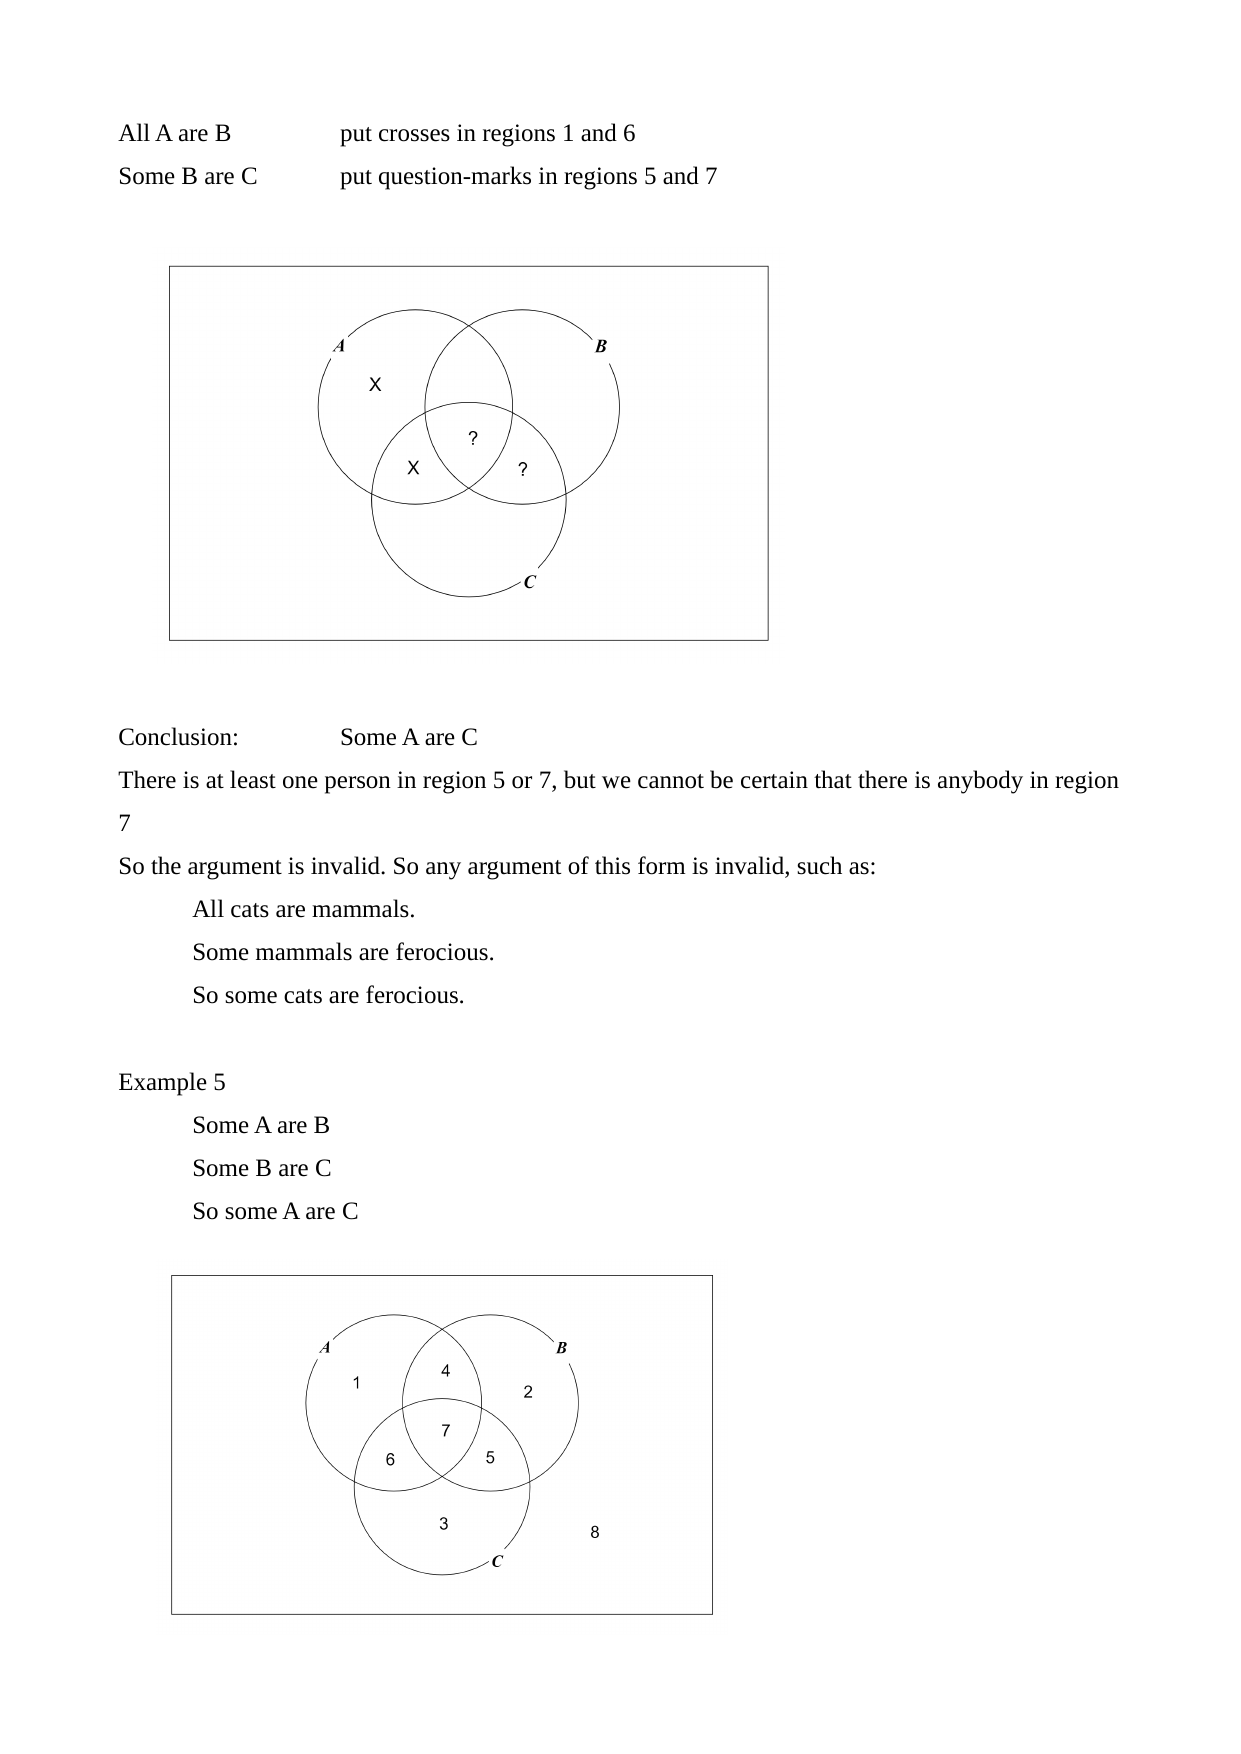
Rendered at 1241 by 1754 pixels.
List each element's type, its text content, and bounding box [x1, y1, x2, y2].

text There is at least one person in region 5 or 7, but we cannot be certain that there is anybody in region 7 [118, 765, 1122, 837]
picture [156, 1259, 728, 1635]
text Some A are B [118, 1110, 1122, 1139]
text Conclusion: Some A are C [118, 722, 1122, 751]
text Some B are C put question-marks in regions 5 and 7 [118, 161, 1122, 190]
text All cats are mammals. [118, 894, 1122, 923]
text Some B are C [118, 1153, 1122, 1182]
text So the argument is invalid. So any argument of this form is invalid, such as: [118, 851, 1122, 880]
text So some cats are ferocious. [118, 981, 1122, 1009]
text So some A are C [118, 1196, 1122, 1225]
text Example 5 [118, 1067, 1122, 1096]
text Some mammals are ferocious. [118, 937, 1122, 966]
picture [151, 247, 786, 664]
text All A are B put crosses in regions 1 and 6 [118, 118, 1122, 147]
